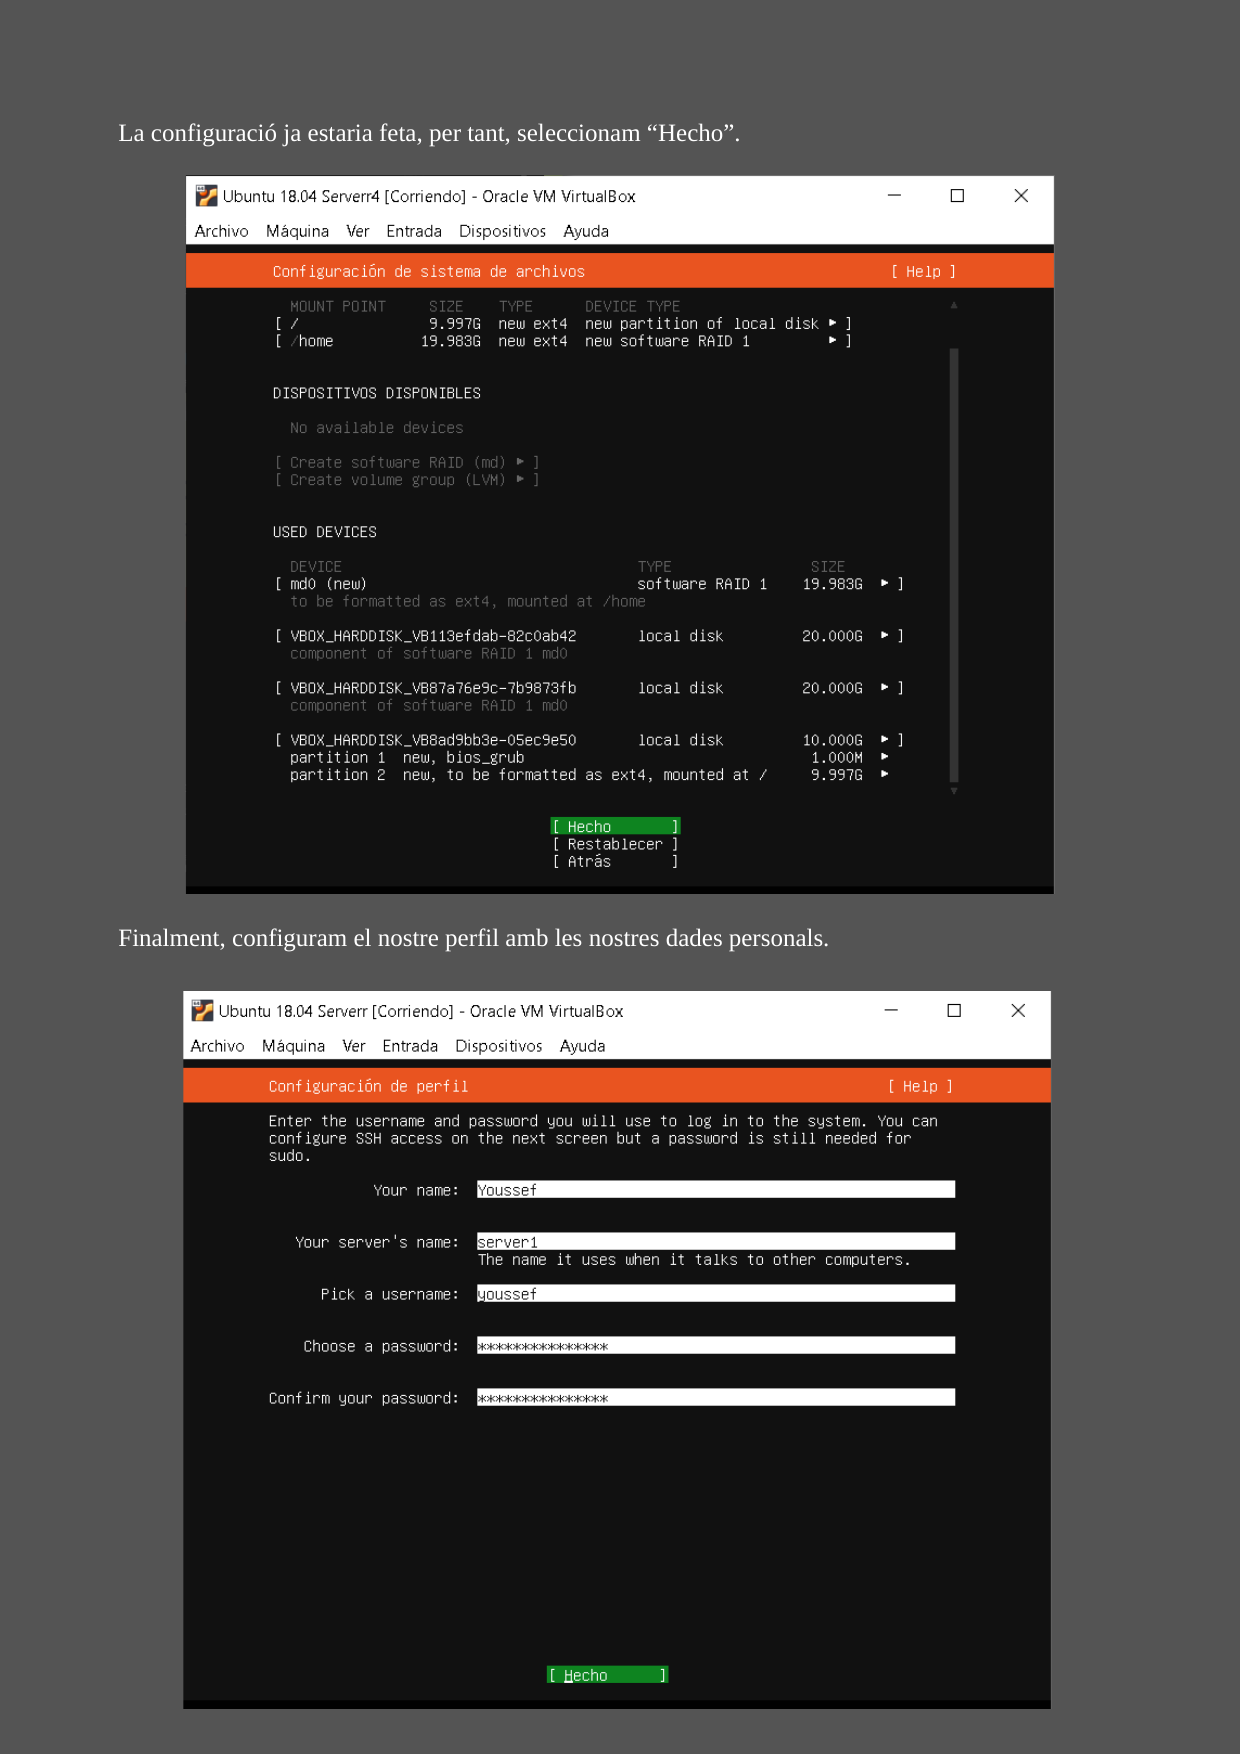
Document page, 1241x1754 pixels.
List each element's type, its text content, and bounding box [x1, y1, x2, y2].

text La configuració ja estaria feta, per tant, seleccionam “Hecho”. [118, 118, 1122, 147]
text Finalment, configuram el nostre perfil amb les nostres dades personals. [118, 923, 1122, 951]
picture [183, 991, 1052, 1709]
picture [185, 175, 1055, 894]
